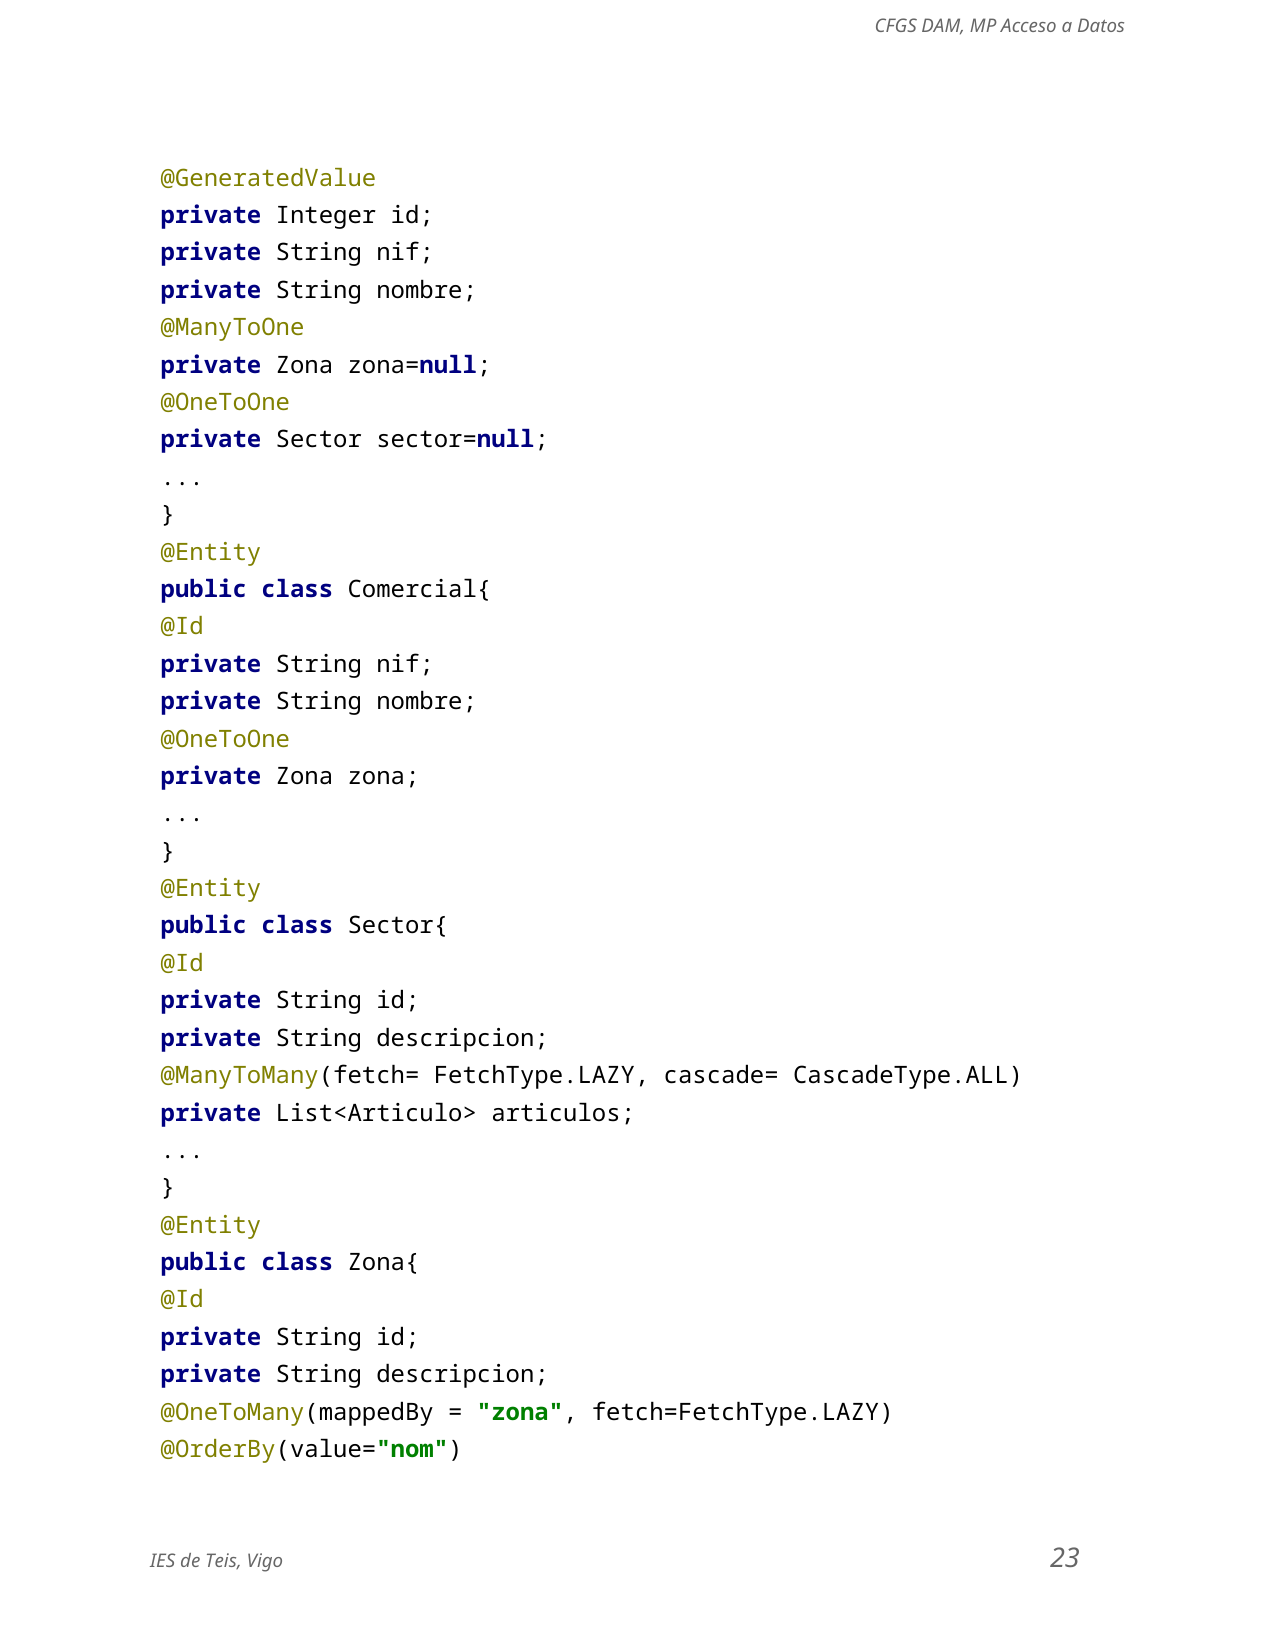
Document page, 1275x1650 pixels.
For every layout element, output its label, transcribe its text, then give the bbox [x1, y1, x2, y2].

table_header @GeneratedValue private Integer id; private String nif; private String nombre; @ManyToOne private Zona zona=null; @OneToOne private Sector sector=null; ... } @Entity public class Comercial{ @Id private String nif; private String nombre; @OneToOne private Zona zona; ... } @Entity public class Sector{ @Id private String id; private String descripcion; @ManyToMany(fetch= FetchType.LAZY, cascade= CascadeType.ALL) private List<Articulo> articulos; ... } @Entity public class Zona{ @Id private String id; private String descripcion; @OneToMany(mappedBy = "zona", fetch=FetchType.LAZY) @OrderBy(value="nom") [150, 150, 1125, 1475]
